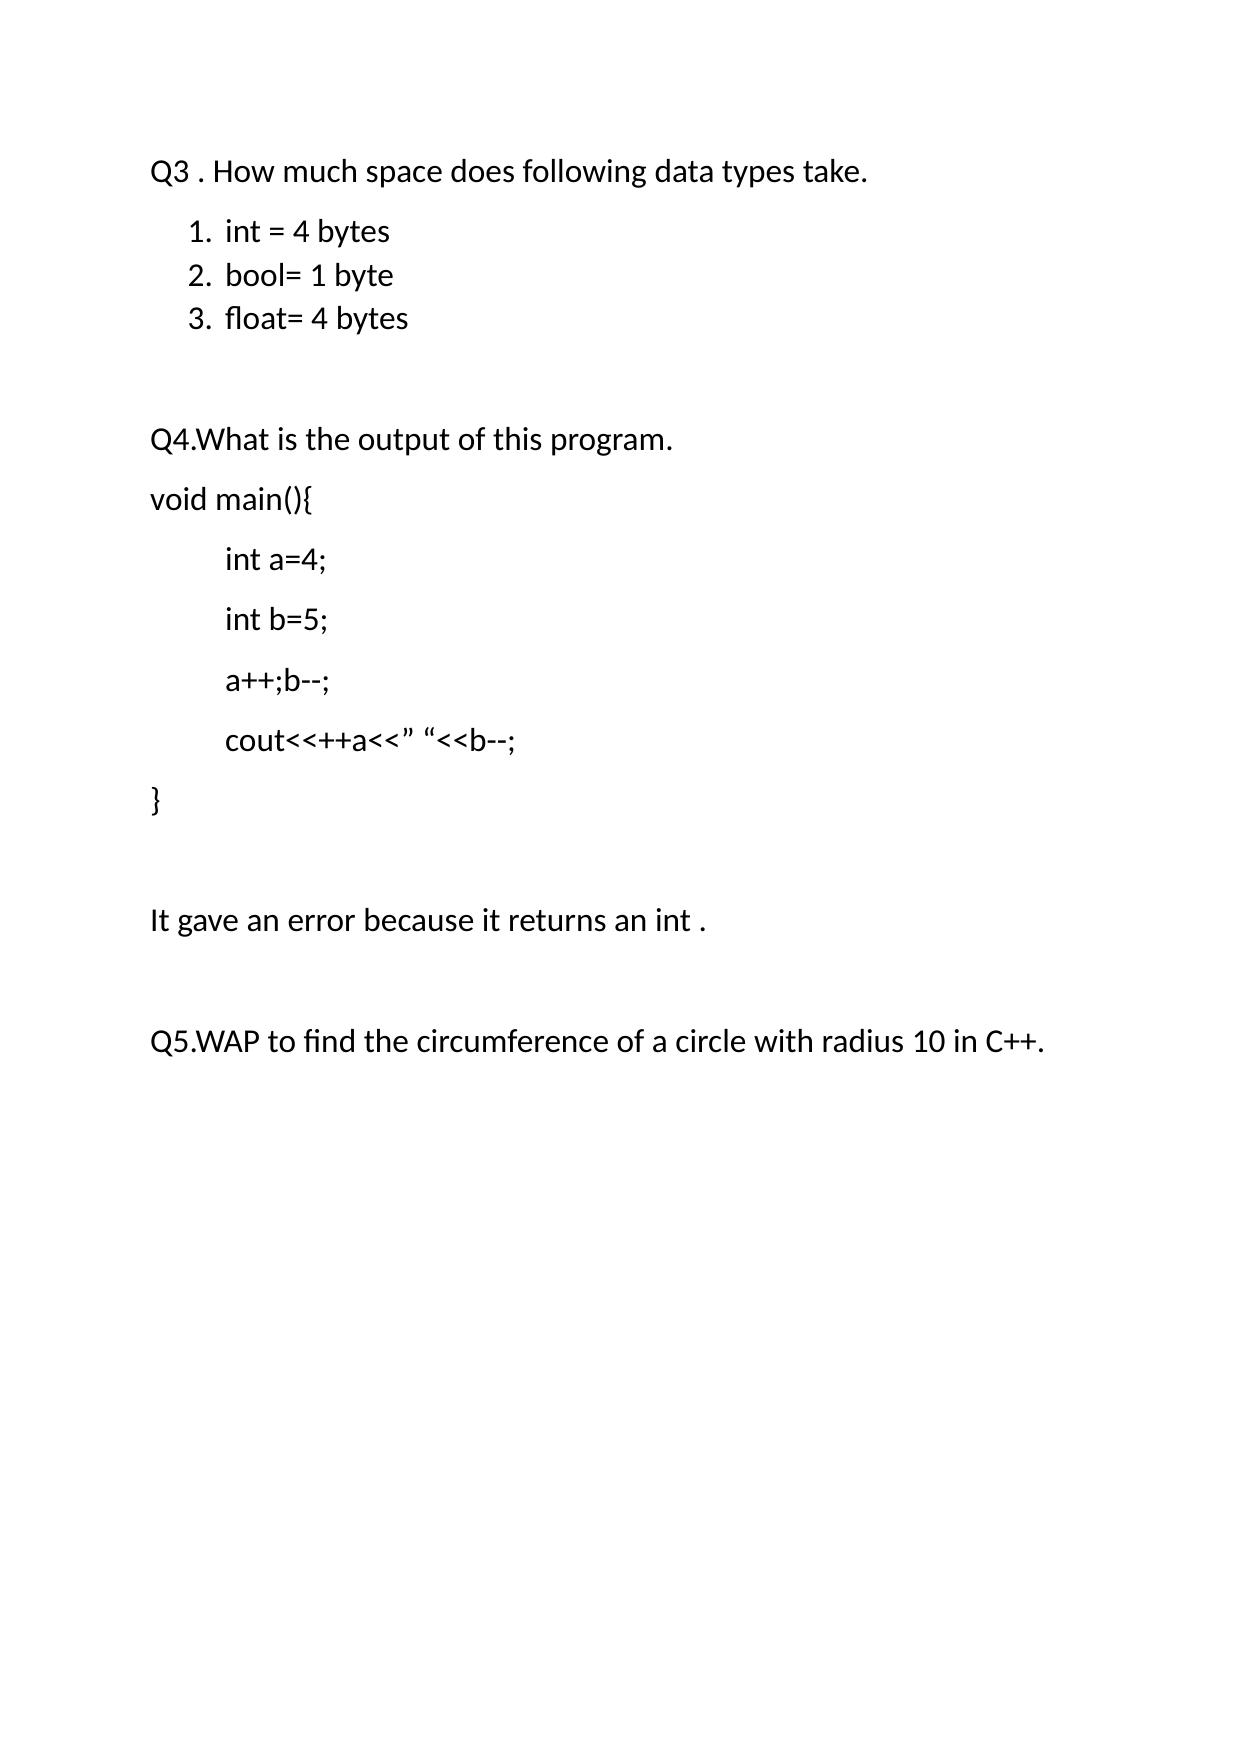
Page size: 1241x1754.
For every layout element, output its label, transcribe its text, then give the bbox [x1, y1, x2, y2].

text } [150, 779, 1090, 820]
text Q4.What is the output of this program. [150, 418, 1090, 458]
list int = 4 bytes [187, 210, 1090, 251]
list bool= 1 byte [187, 254, 1090, 294]
list float= 4 bytes [187, 297, 1090, 338]
text int b=5; [150, 598, 1090, 639]
text a++;b--; [150, 658, 1090, 699]
text void main(){ [150, 478, 1090, 519]
text It gave an error because it returns an int . [150, 899, 1090, 940]
text Q5.WAP to find the circumference of a circle with radius 10 in C++. [150, 1020, 1090, 1061]
text Q3 . How much space does following data types take. [150, 150, 1090, 191]
text int a=4; [150, 538, 1090, 579]
text cout<<++a<<” “<<b--; [150, 719, 1090, 759]
